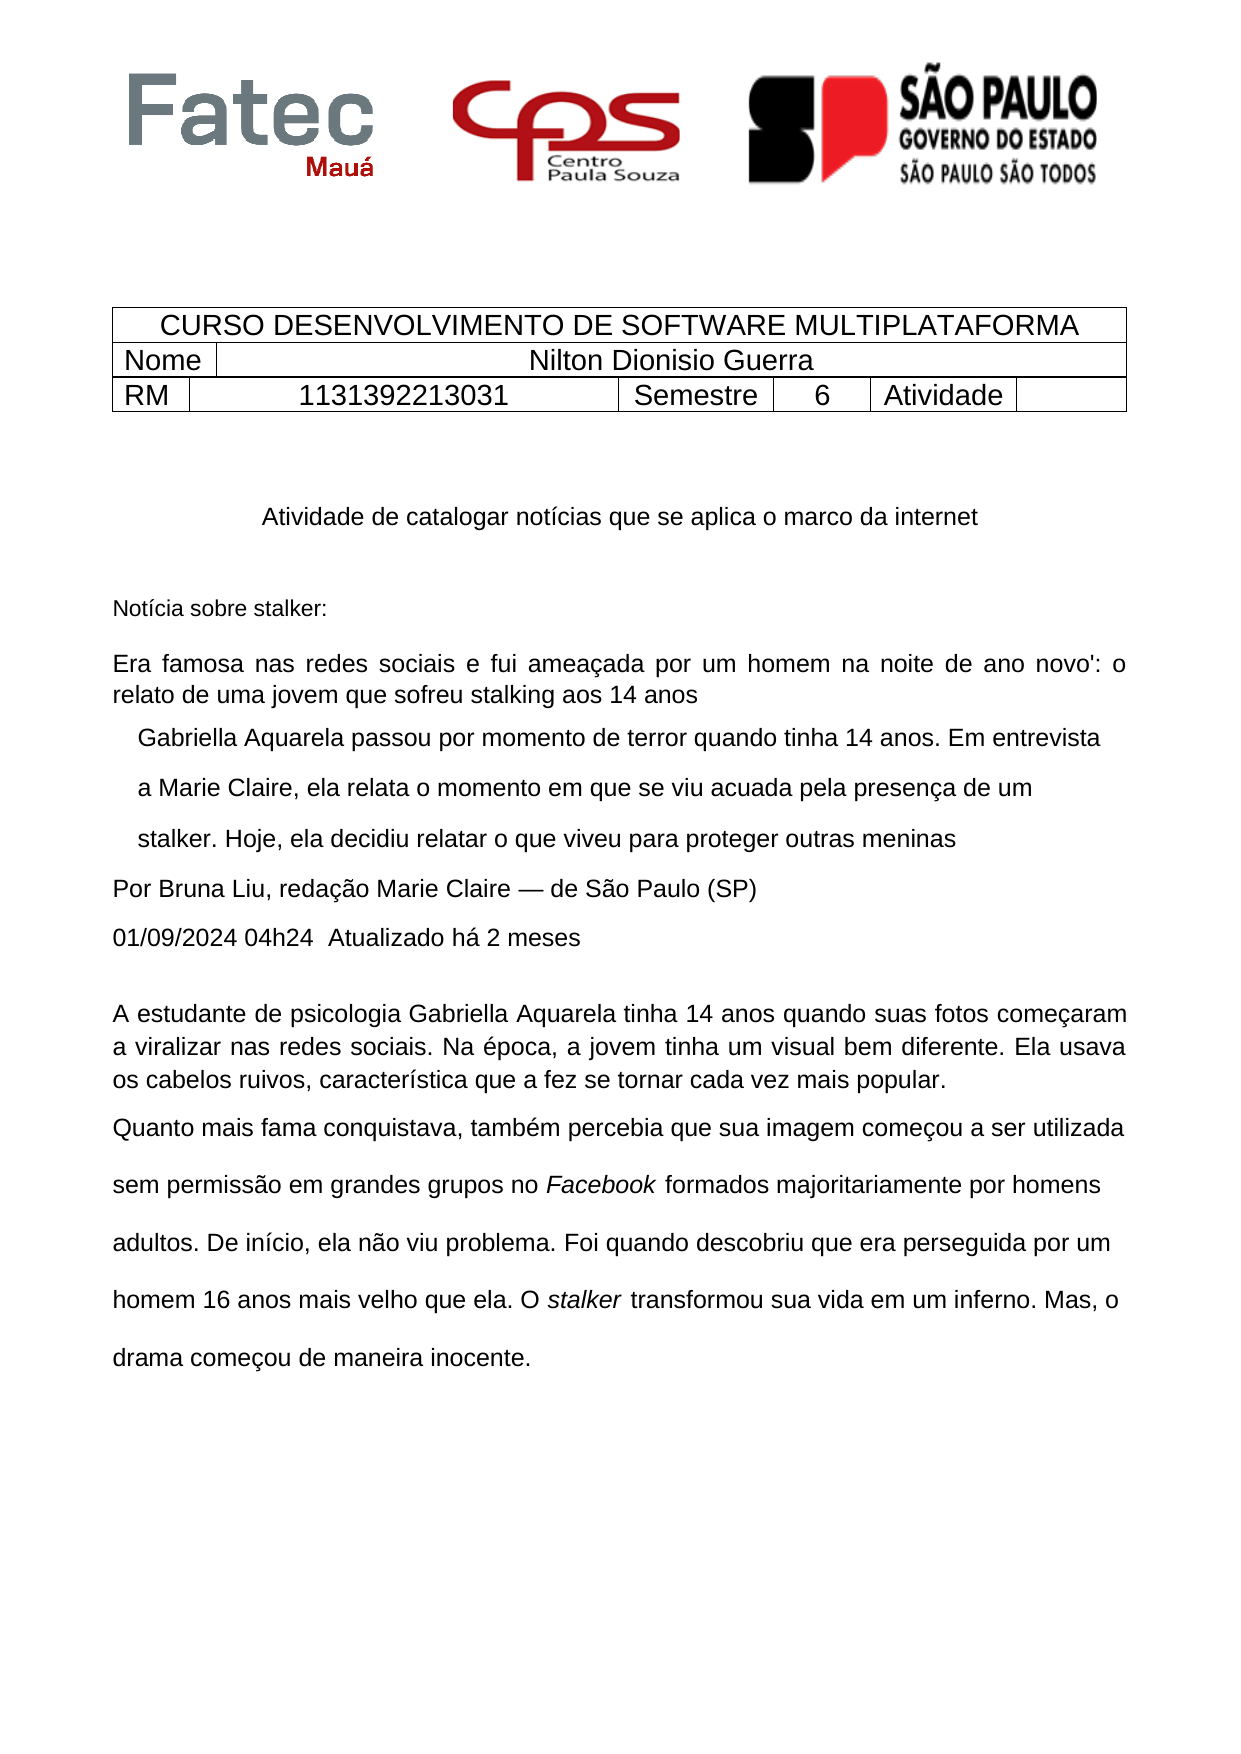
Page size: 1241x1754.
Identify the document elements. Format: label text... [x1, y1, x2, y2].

picture [143, 72, 377, 229]
picture [479, 60, 681, 203]
table_cell 1131392213031 [190, 378, 618, 411]
text Por Bruna Liu, redação Marie Claire — de São Paulo (SP) [112, 874, 1128, 903]
table_cell [1017, 378, 1126, 411]
table_cell Atividade [871, 378, 1016, 411]
subtitle Gabriella Aquarela passou por momento de terror quando tinha 14 anos. Em entrevista a Marie Claire, ela relata o momento em que se viu acuada pela presença de um stalker. Hoje, ela decidiu relatar o que viveu para proteger outras meninas [137, 723, 1103, 852]
text Atividade de catalogar notícias que se aplica o marco da internet [112, 502, 1128, 531]
table_cell Semestre [619, 378, 773, 411]
text Notícia sobre stalker: [112, 595, 1128, 621]
table_cell 6 [774, 378, 870, 411]
table_cell RM [113, 378, 189, 411]
table_header CURSO DESENVOLVIMENTO DE SOFTWARE MULTIPLATAFORMA [113, 308, 1126, 342]
text Quanto mais fama conquistava, também percebia que sua imagem começou a ser utilizada sem permissão em grandes grupos no Facebook formados majoritariamente por homens adultos. De início, ela não viu problema. Foi quando descobriu que era perseguida por um homem 16 anos mais velho que ela. O stalker transformou sua vida em um inferno. Mas, o drama começou de maneira inocente. [112, 1113, 1128, 1371]
table_cell Nome [113, 343, 216, 376]
subtitle Era famosa nas redes sociais e fui ameaçada por um homem na noite de ano novo': o relato de uma jovem que sofreu stalking aos 14 anos [112, 648, 1128, 708]
table_cell Nilton Dionisio Guerra [217, 343, 1126, 376]
text A estudante de psicologia Gabriella Aquarela tinha 14 anos quando suas fotos começaram a viralizar nas redes sociais. Na época, a jovem tinha um visual bem diferente. Ela usava os cabelos ruivos, característica que a fez se tornar cada vez mais popular. [112, 999, 1128, 1094]
text 01/09/2024 04h24 Atualizado há 2 meses [112, 922, 1128, 951]
